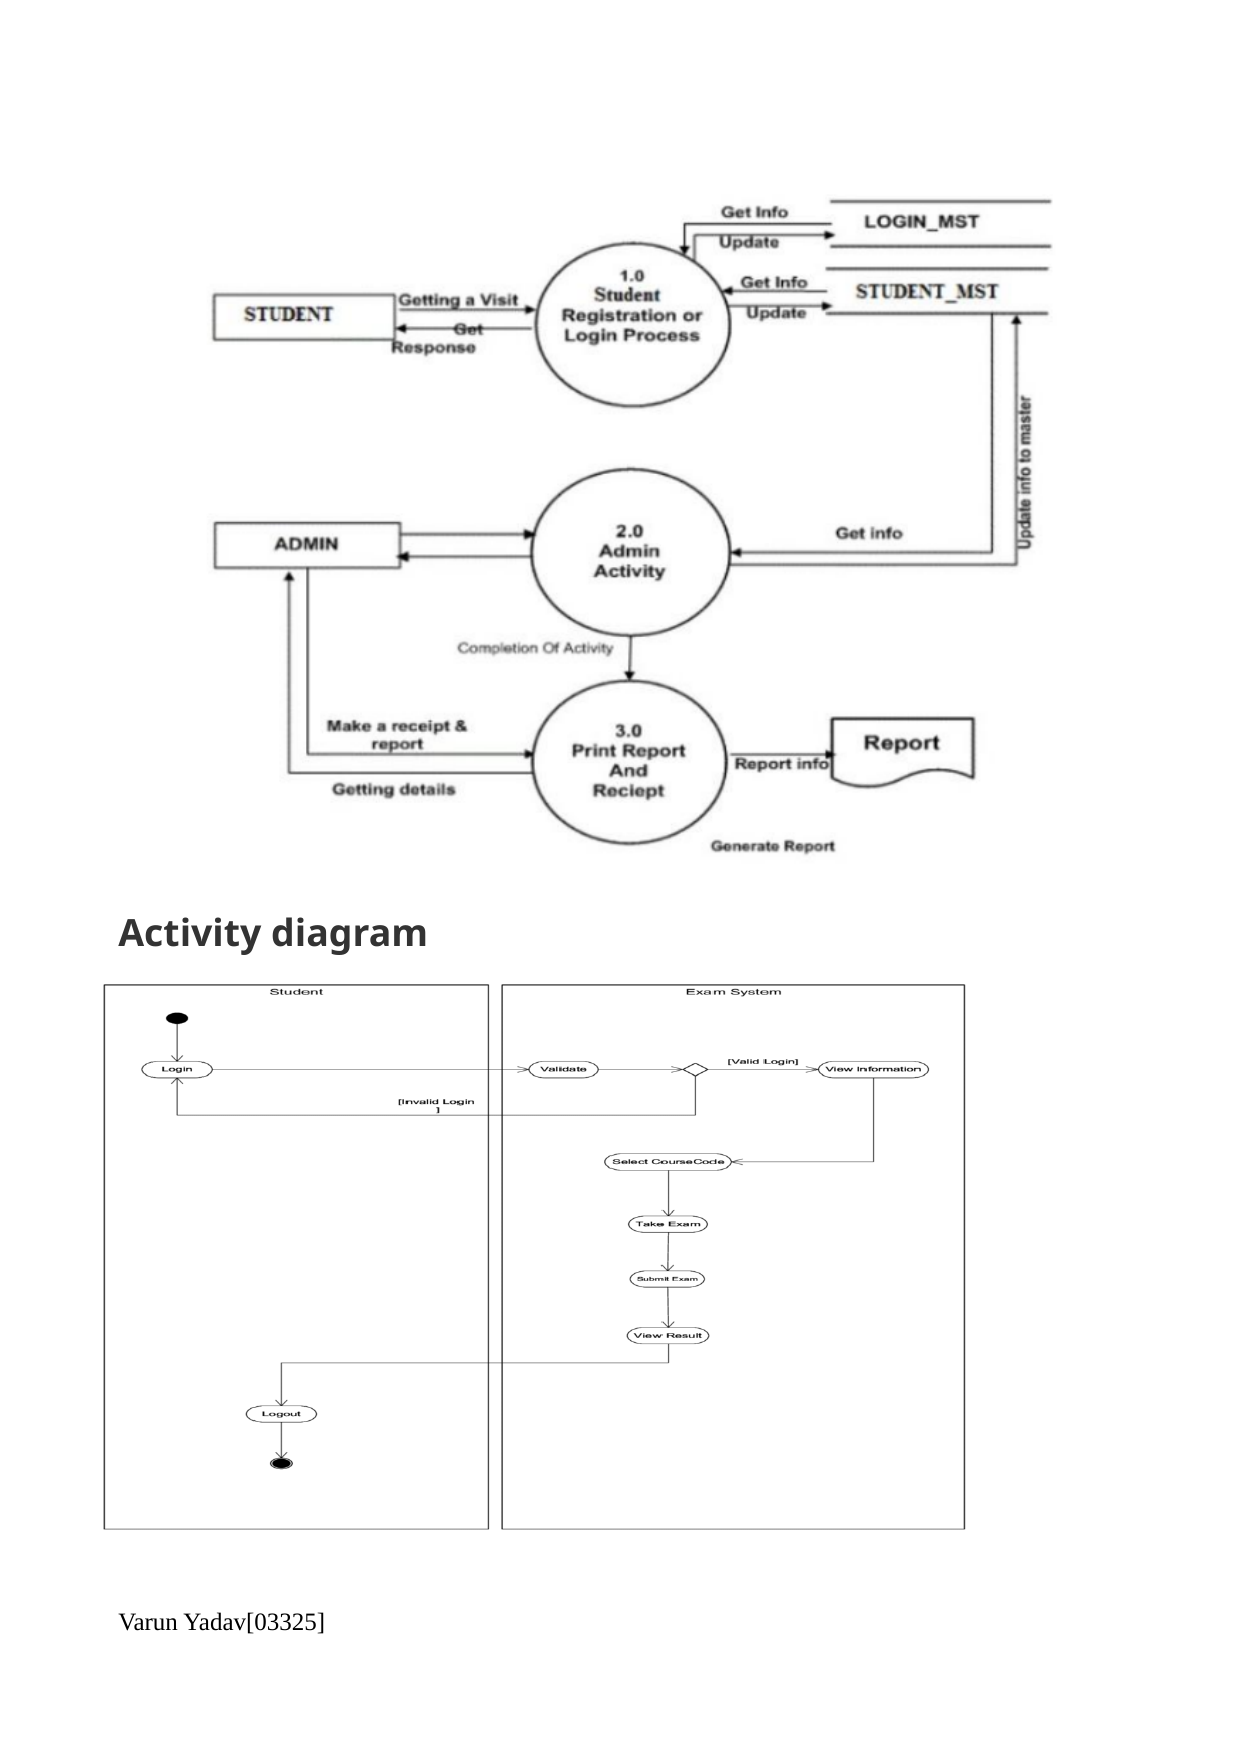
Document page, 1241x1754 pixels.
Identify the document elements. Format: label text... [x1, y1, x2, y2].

text Activity diagram [118, 906, 1122, 957]
picture [102, 984, 969, 1530]
picture [176, 189, 1064, 878]
